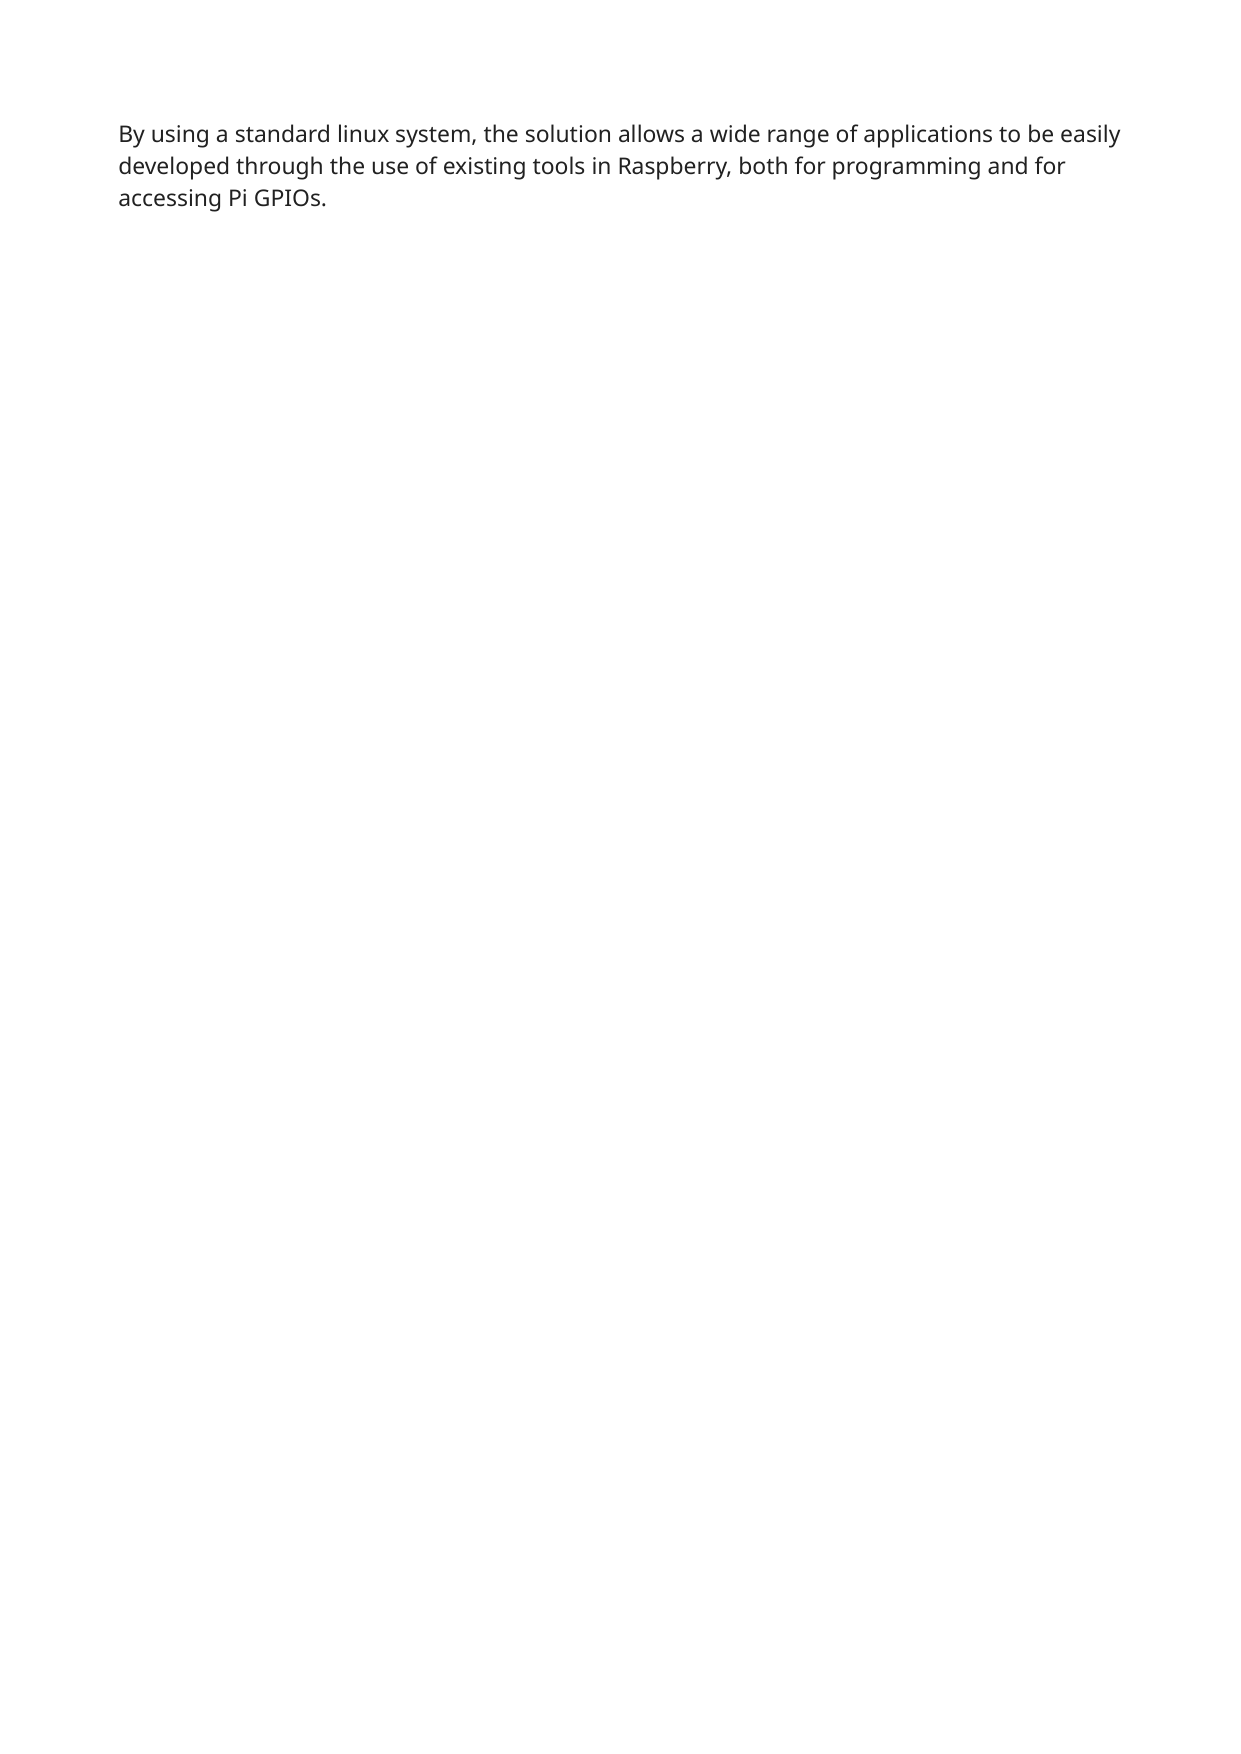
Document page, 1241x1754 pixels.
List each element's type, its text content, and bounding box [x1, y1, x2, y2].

text By using a standard linux system, the solution allows a wide range of applications to be easily developed through the use of existing tools in Raspberry, both for programming and for accessing Pi GPIOs. [118, 118, 1122, 213]
